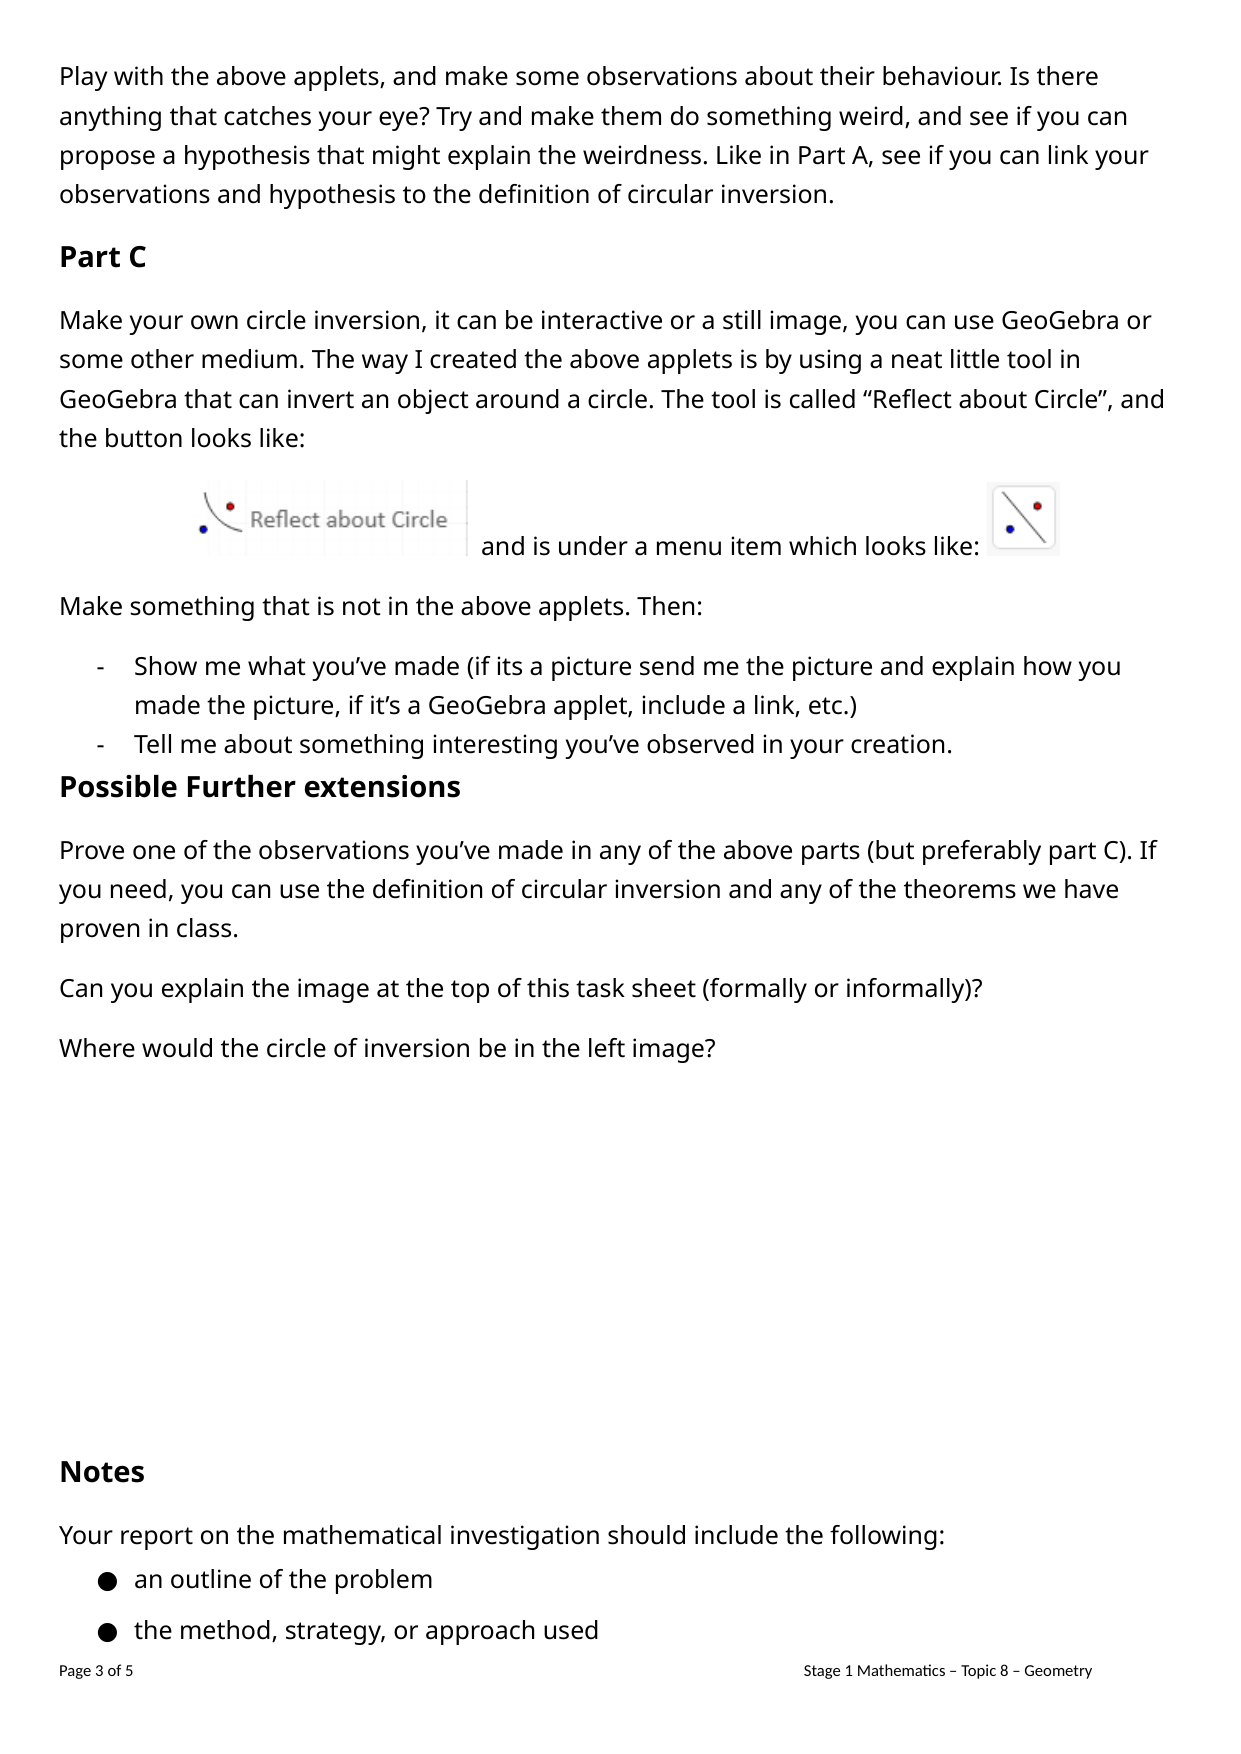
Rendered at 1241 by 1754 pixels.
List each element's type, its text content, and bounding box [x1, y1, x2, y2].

text Your report on the mathematical investigation should include the following: [59, 1517, 1181, 1551]
text Possible Further extensions [59, 766, 1181, 806]
text Notes [59, 1451, 1181, 1491]
picture [986, 482, 1060, 556]
text Make something that is not in the above applets. Then: [59, 589, 1181, 623]
text Prove one of the observations you’ve made in any of the above parts (but preferably part C). If you need, you can use the definition of circular inversion and any of the theorems we have proven in class. [59, 833, 1181, 945]
list Show me what you’ve made (if its a picture send me the picture and explain how you made the picture, if it’s a GeoGebra applet, include a link, etc.) [96, 649, 1181, 722]
picture [186, 480, 468, 556]
text Part C [59, 236, 1181, 276]
text Can you explain the image at the top of this task sheet (formally or informally)? [59, 971, 1181, 1005]
list Tell me about something interesting you’ve observed in your creation. [96, 727, 1181, 761]
text Play with the above applets, and make some observations about their behaviour. Is there anything that catches your eye? Try and make them do something weird, and see if you can propose a hypothesis that might explain the weirdness. Like in Part A, see if you can link your observations and hypothesis to the definition of circular inversion. [59, 59, 1181, 211]
text Make your own circle inversion, it can be interactive or a still image, you can use GeoGebra or some other medium. The way I created the above applets is by using a neat little tool in GeoGebra that can invert an object around a circle. The tool is called “Reflect about Circle”, and the button looks like: [59, 303, 1181, 454]
list an outline of the problem [96, 1551, 1181, 1603]
text and is under a menu item which looks like: [59, 480, 1181, 563]
text Where would the circle of inversion be in the left image? [59, 1031, 1181, 1065]
list the method, strategy, or approach used [96, 1603, 1181, 1654]
